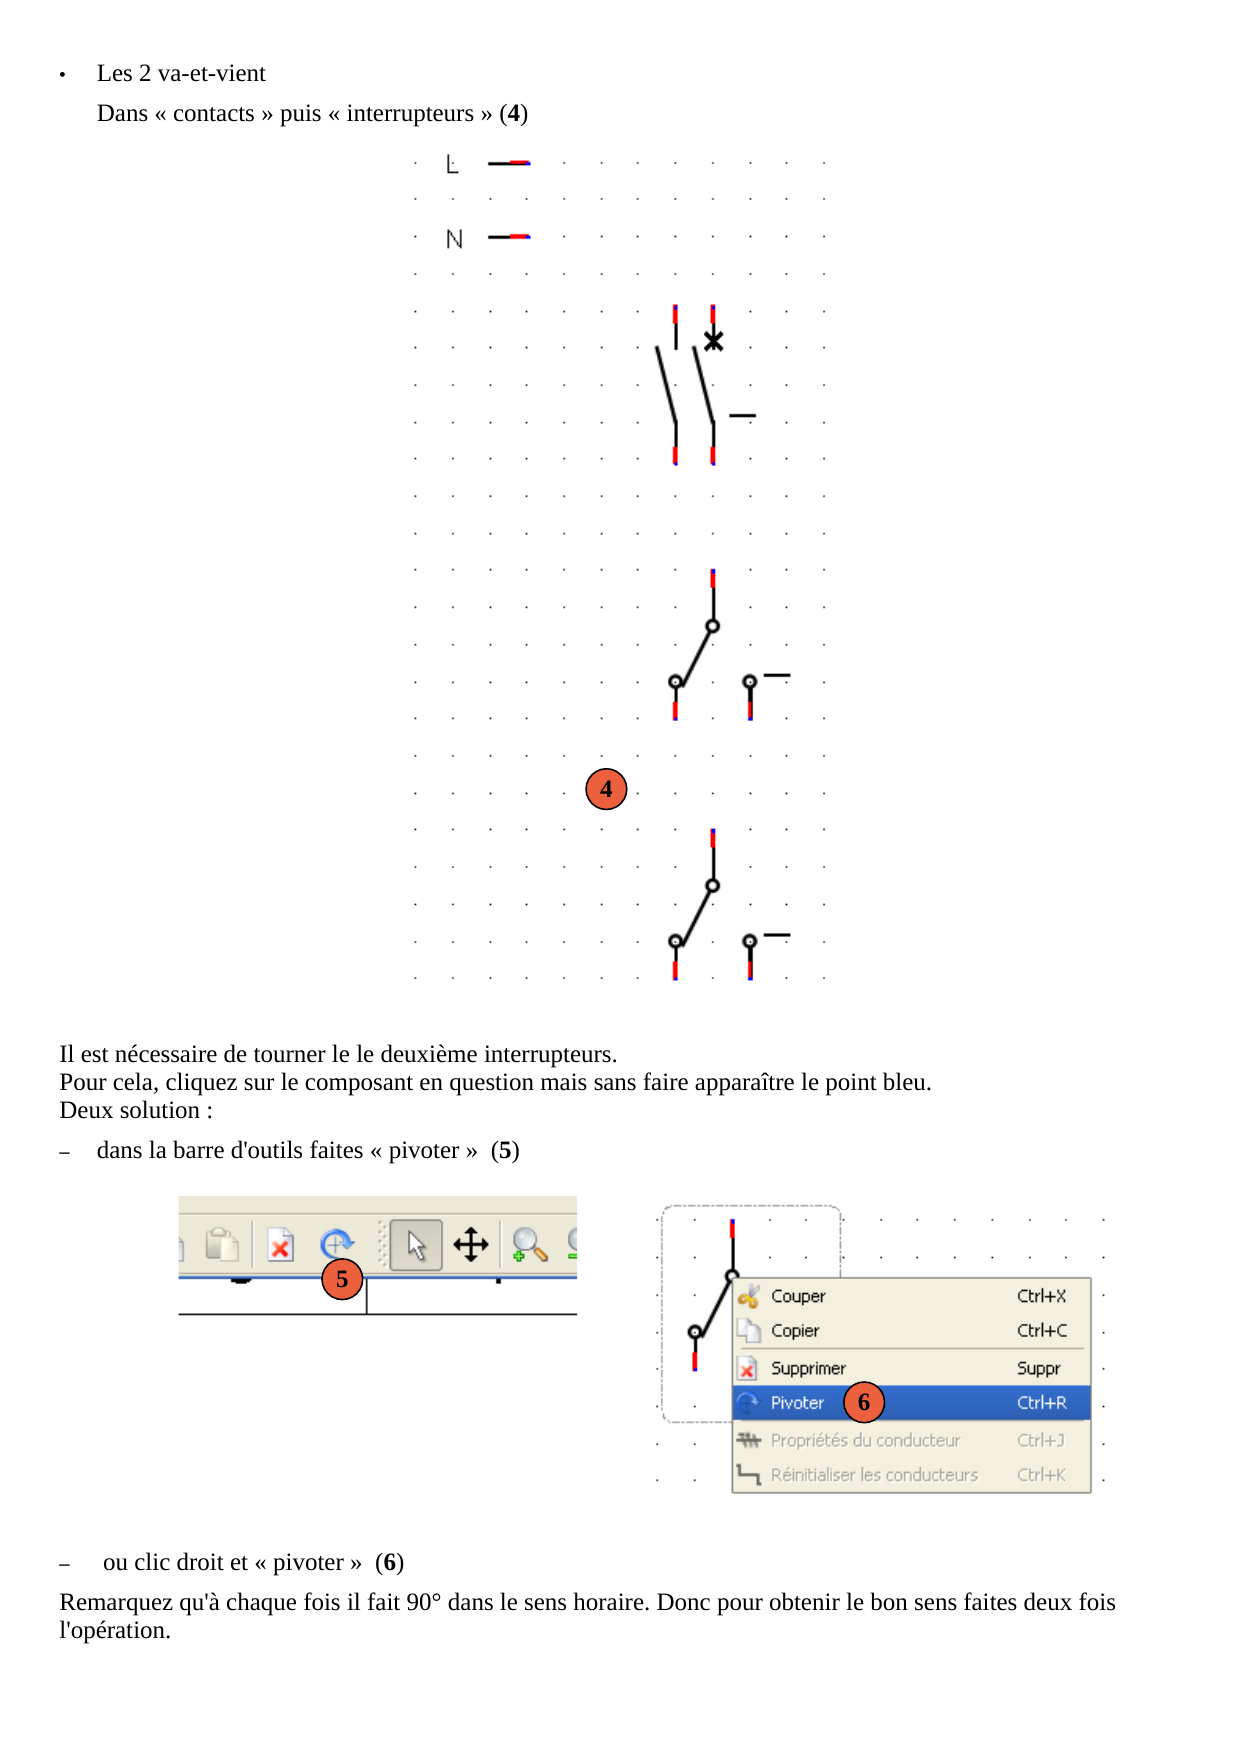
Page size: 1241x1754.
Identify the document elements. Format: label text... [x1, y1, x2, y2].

picture [382, 139, 858, 1001]
picture [178, 1196, 578, 1328]
text Il est nécessaire de tourner le le deuxième interrupteurs. Pour cela, cliquez sur le composant en question mais sans faire apparaître le point bleu. Deux solution : [59, 1041, 1181, 1124]
list Les 2 va-et-vient [59, 59, 1181, 87]
list Dans « contacts » puis « interrupteurs » (4) [59, 99, 1181, 127]
text Remarquez qu'à chaque fois il fait 90° dans le sens horaire. Donc pour obtenir le bon sens faites deux fois l'opération. [59, 1588, 1181, 1643]
list dans la barre d'outils faites « pivoter » (5) [59, 1136, 1181, 1164]
list ou clic droit et « pivoter » (6) [59, 1548, 1181, 1576]
picture [652, 1188, 1113, 1508]
